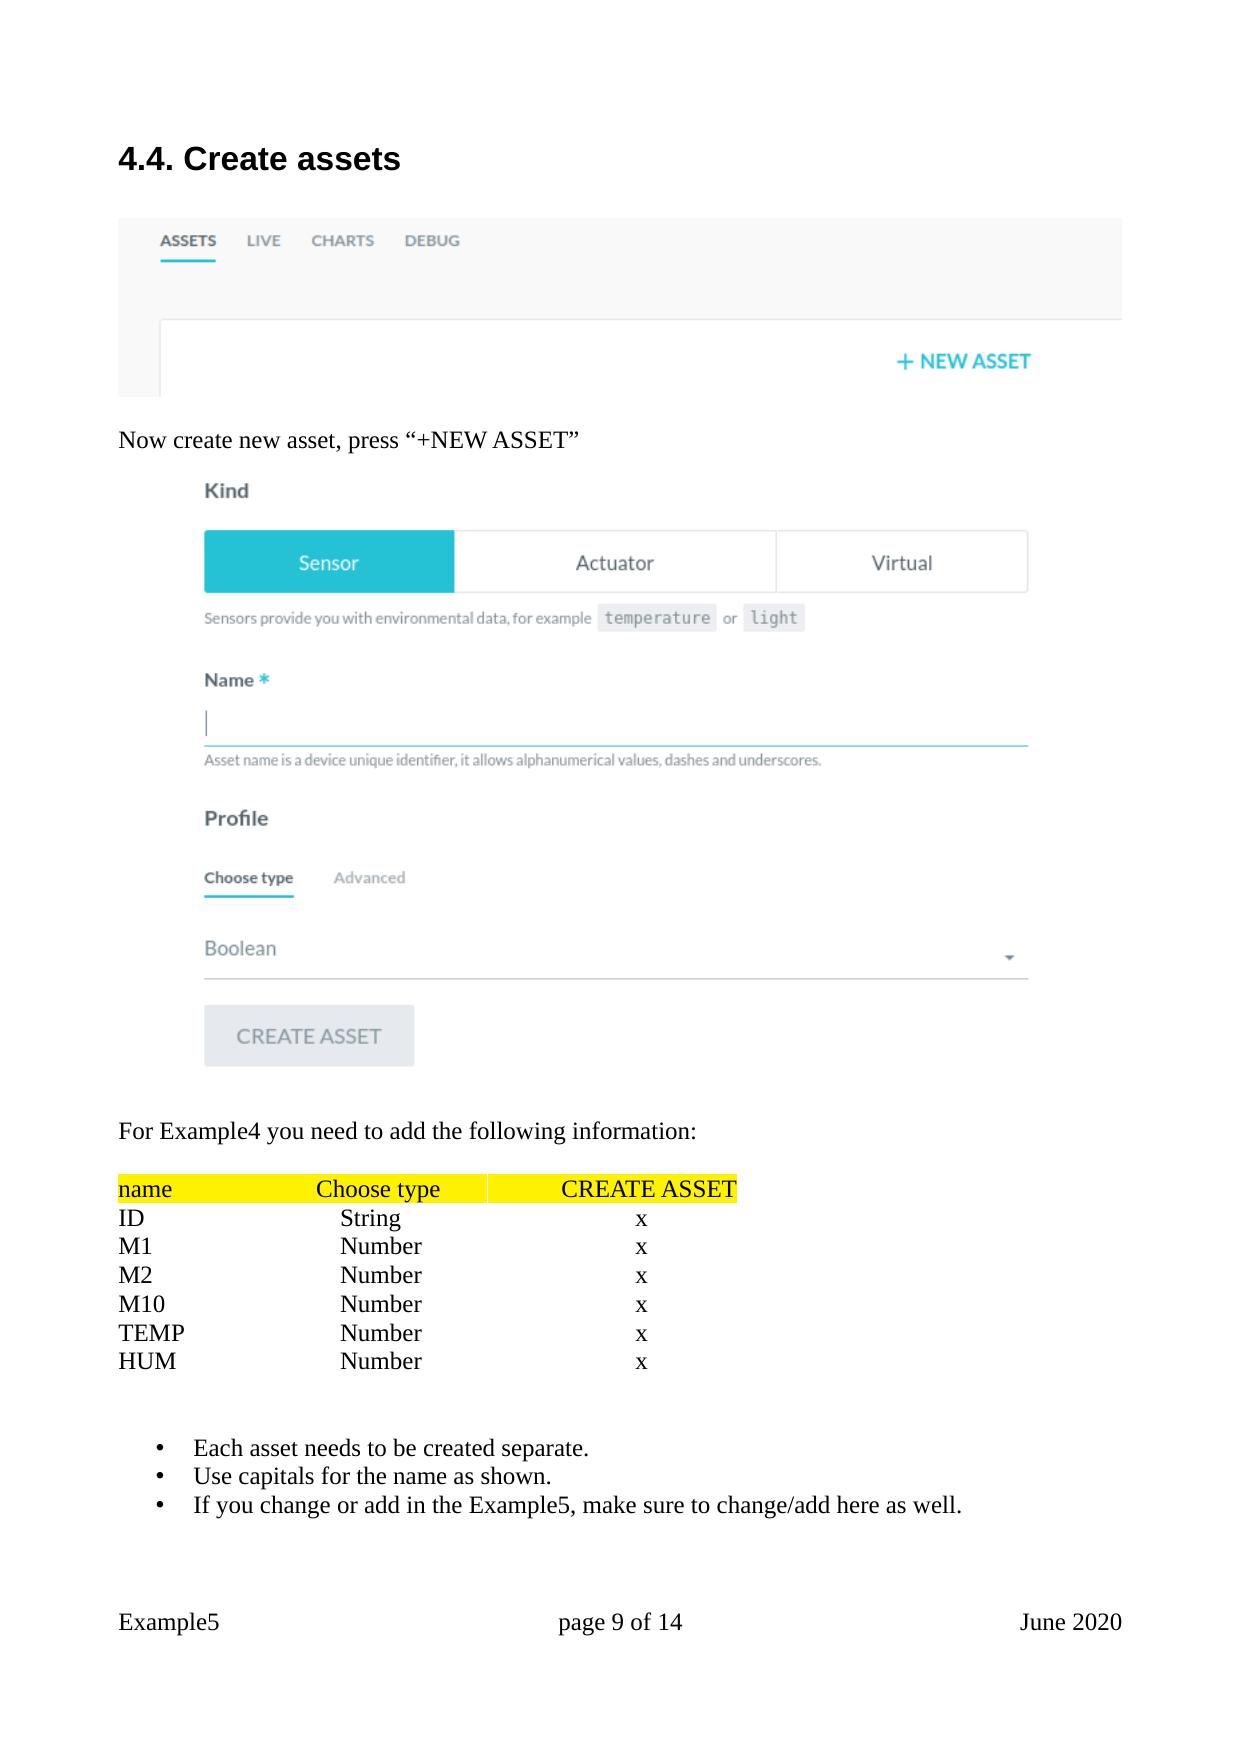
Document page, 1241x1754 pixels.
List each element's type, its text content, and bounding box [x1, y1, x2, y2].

text TEMP Number x [118, 1318, 1122, 1346]
list If you change or add in the Example5, make sure to change/add here as well. [156, 1490, 1122, 1519]
text M1 Number x [118, 1231, 1122, 1260]
text name Choose type CREATE ASSET [118, 1174, 1122, 1203]
text M10 Number x [118, 1289, 1122, 1318]
picture [171, 454, 1069, 1088]
list Use capitals for the name as shown. [156, 1461, 1122, 1490]
text For Example4 you need to add the following information: [118, 1116, 1122, 1145]
picture [118, 218, 1123, 397]
text HUM Number x [118, 1346, 1122, 1375]
text Now create new asset, press “+NEW ASSET” [118, 426, 1122, 454]
subtitle 4.4. Create assets [118, 139, 1122, 178]
text ID String x [118, 1203, 1122, 1231]
text M2 Number x [118, 1260, 1122, 1289]
list Each asset needs to be created separate. [156, 1433, 1122, 1461]
